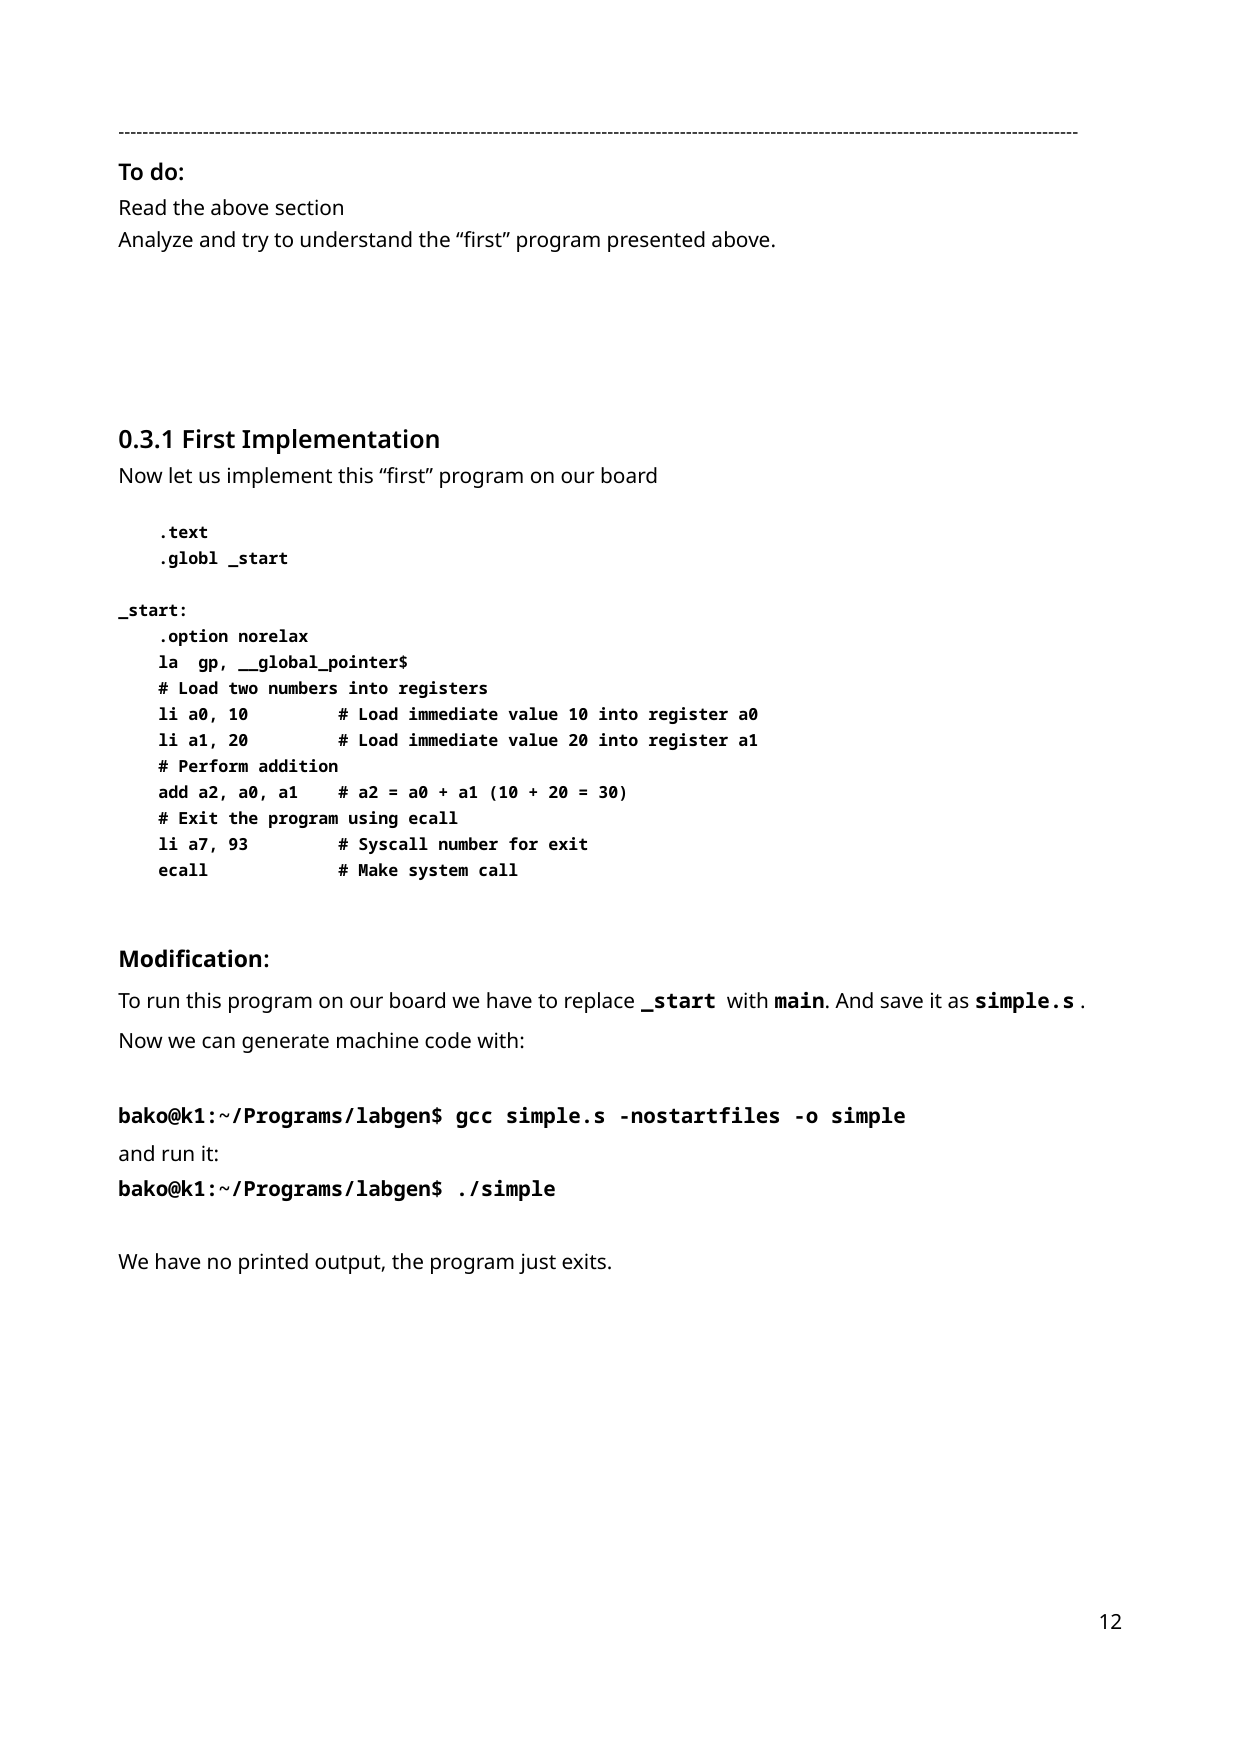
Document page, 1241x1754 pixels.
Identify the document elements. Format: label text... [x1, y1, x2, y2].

text Analyze and try to understand the “first” program presented above. [118, 225, 1122, 254]
text Read the above section [118, 193, 1122, 221]
text --------------------------------------------------------------------------------------------------------------------------------------------------------------- [118, 118, 1122, 144]
subtitle Modification: [118, 943, 1122, 974]
text li a0, 10 # Load immediate value 10 into register a0 [118, 703, 1122, 725]
text .option norelax [118, 624, 1122, 647]
text Now we can generate machine code with: [118, 1026, 1122, 1055]
text ecall # Make system call [118, 859, 1122, 882]
text # Perform addition [118, 755, 1122, 777]
subtitle 0.3.1 First Implementation [118, 422, 1122, 456]
text and run it: [118, 1139, 1122, 1168]
text We have no printed output, the program just exits. [118, 1247, 1122, 1275]
text # Load two numbers into registers [118, 677, 1122, 699]
text .text [118, 520, 1122, 543]
text # Exit the program using ecall [118, 807, 1122, 829]
text add a2, a0, a1 # a2 = a0 + a1 (10 + 20 = 30) [118, 781, 1122, 803]
text Now let us implement this “first” program on our board [118, 462, 1122, 490]
subtitle To do: [118, 156, 1122, 187]
text li a7, 93 # Syscall number for exit [118, 833, 1122, 856]
text To run this program on our board we have to replace _start with main. And save it as simple.s . [118, 986, 1122, 1014]
text _start: [118, 598, 1122, 621]
text bako@k1:~/Programs/labgen$ gcc simple.s -nostartfiles -o simple [118, 1101, 1122, 1129]
text .globl _start [118, 546, 1122, 569]
text la gp, __global_pointer$ [118, 651, 1122, 673]
text li a1, 20 # Load immediate value 20 into register a1 [118, 729, 1122, 751]
text bako@k1:~/Programs/labgen$ ./simple [118, 1174, 1122, 1202]
